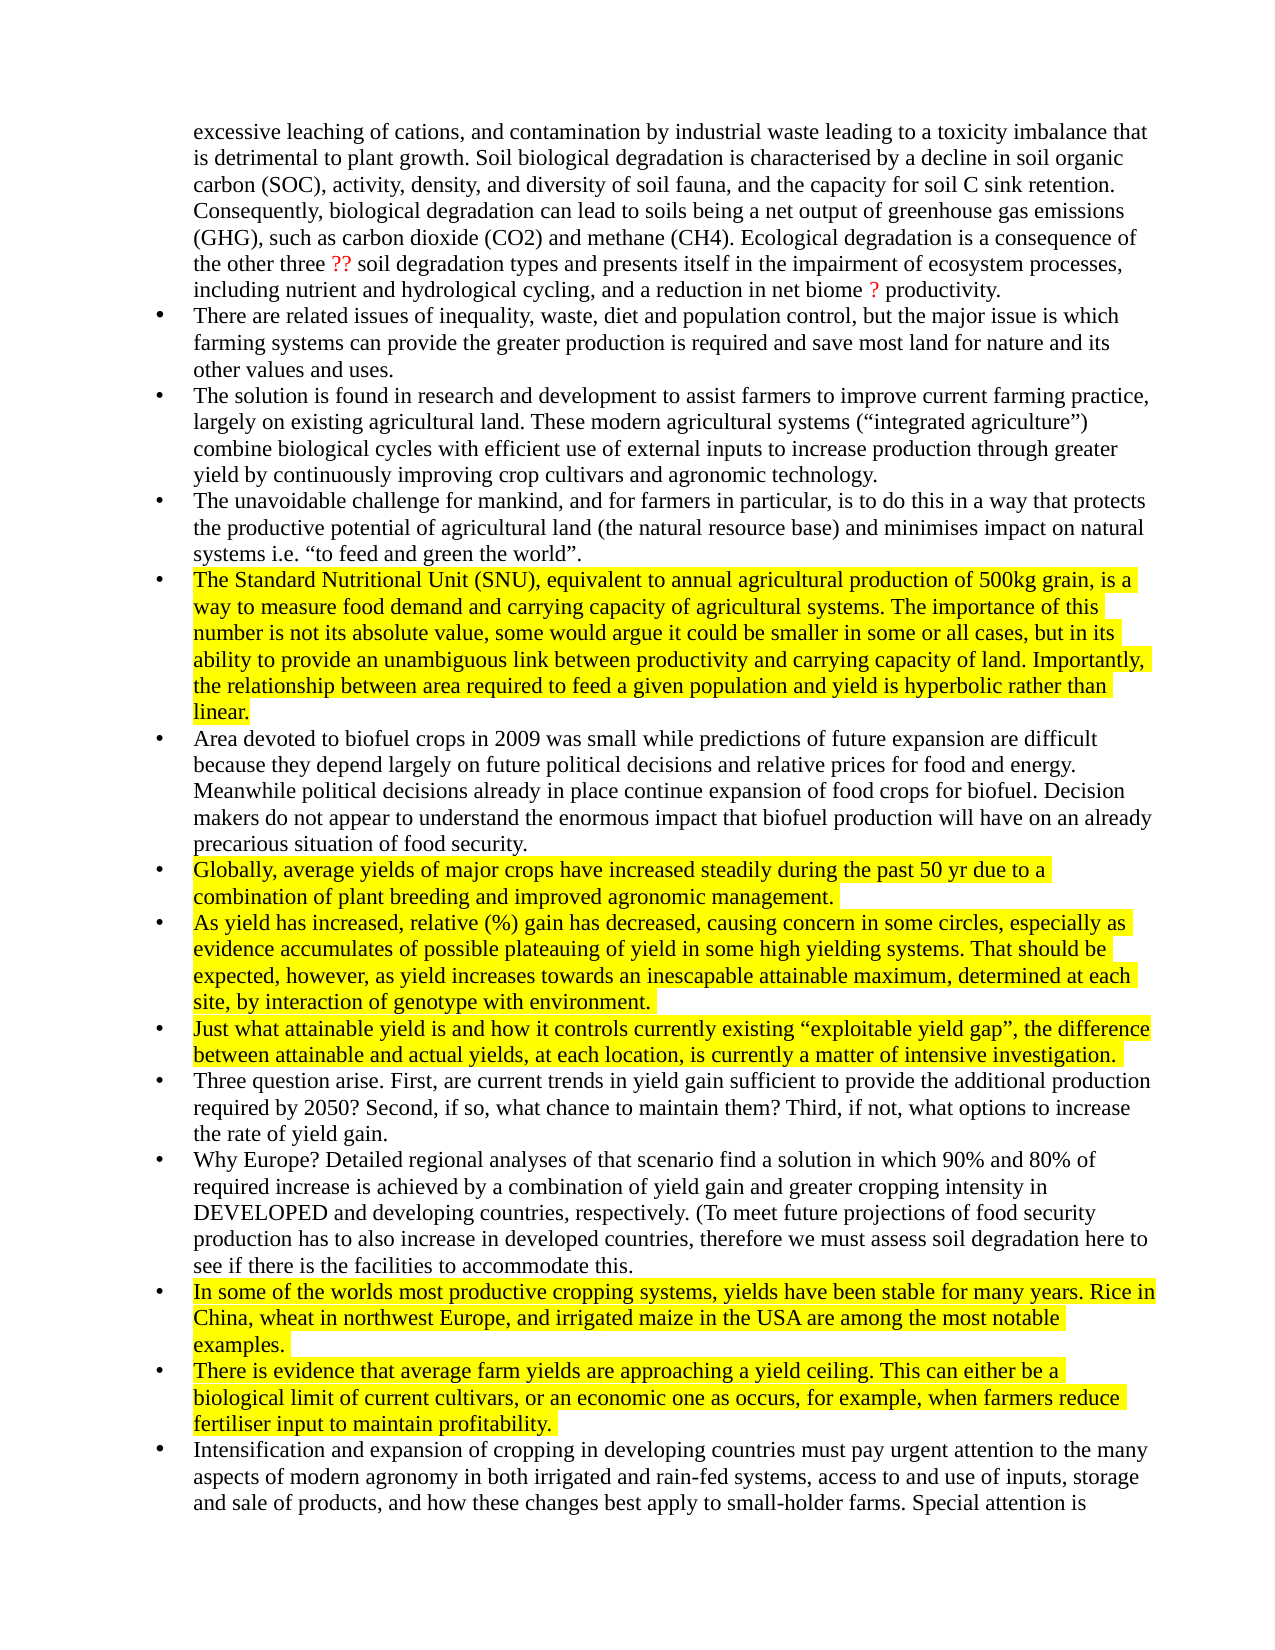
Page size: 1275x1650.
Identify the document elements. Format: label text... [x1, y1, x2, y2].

list The unavoidable challenge for mankind, and for farmers in particular, is to do this in a way that protects the productive potential of agricultural land (the natural resource base) and minimises impact on natural systems i.e. “to feed and green the world”. [156, 487, 1157, 567]
list Area devoted to biofuel crops in 2009 was small while predictions of future expansion are difficult because they depend largely on future political decisions and relative prices for food and energy. Meanwhile political decisions already in place continue expansion of food crops for biofuel. Decision makers do not appear to understand the enormous impact that biofuel production will have on an already precarious situation of food security. [156, 725, 1157, 856]
list There is evidence that average farm yields are approaching a yield ceiling. This can either be a biological limit of current cultivars, or an economic one as occurs, for example, when farmers reduce fertiliser input to maintain profitability. [156, 1357, 1157, 1436]
list Just what attainable yield is and how it controls currently existing “exploitable yield gap”, the difference between attainable and actual yields, at each location, is currently a matter of intensive investigation. [156, 1014, 1157, 1067]
list In some of the worlds most productive cropping systems, yields have been stable for many years. Rice in China, wheat in northwest Europe, and irrigated maize in the USA are among the most notable examples. [156, 1278, 1157, 1357]
list excessive leaching of cations, and contamination by industrial waste leading to a toxicity imbalance that is detrimental to plant growth. Soil biological degradation is characterised by a decline in soil organic carbon (SOC), activity, density, and diversity of soil fauna, and the capacity for soil C sink retention. Consequently, biological degradation can lead to soils being a net output of greenhouse gas emissions (GHG), such as carbon dioxide (CO2) and methane (CH4). Ecological degradation is a consequence of the other three ?? soil degradation types and presents itself in the impairment of ecosystem processes, including nutrient and hydrological cycling, and a reduction in net biome ? productivity. [156, 118, 1157, 303]
list Three question arise. First, are current trends in yield gain sufficient to provide the additional production required by 2050? Second, if so, what chance to maintain them? Third, if not, what options to increase the rate of yield gain. [156, 1067, 1157, 1146]
list There are related issues of inequality, waste, diet and population control, but the major issue is which farming systems can provide the greater production is required and save most land for nature and its other values and uses. [156, 303, 1157, 382]
list The Standard Nutritional Unit (SNU), equivalent to annual agricultural production of 500kg grain, is a way to measure food demand and carrying capacity of agricultural systems. The importance of this number is not its absolute value, some would argue it could be smaller in some or all cases, but in its ability to provide an unambiguous link between productivity and carrying capacity of land. Importantly, the relationship between area required to feed a given population and yield is hyperbolic rather than linear. [156, 567, 1157, 725]
list The solution is found in research and development to assist farmers to improve current farming practice, largely on existing agricultural land. These modern agricultural systems (“integrated agriculture”) combine biological cycles with efficient use of external inputs to increase production through greater yield by continuously improving crop cultivars and agronomic technology. [156, 382, 1157, 487]
list As yield has increased, relative (%) gain has decreased, causing concern in some circles, especially as evidence accumulates of possible plateauing of yield in some high yielding systems. That should be expected, however, as yield increases towards an inescapable attainable maximum, determined at each site, by interaction of genotype with environment. [156, 909, 1157, 1014]
list Intensification and expansion of cropping in developing countries must pay urgent attention to the many aspects of modern agronomy in both irrigated and rain-fed systems, access to and use of inputs, storage and sale of products, and how these changes best apply to small-holder farms. Special attention is [156, 1436, 1157, 1516]
list Why Europe? Detailed regional analyses of that scenario find a solution in which 90% and 80% of required increase is achieved by a combination of yield gain and greater cropping intensity in DEVELOPED and developing countries, respectively. (To meet future projections of food security production has to also increase in developed countries, therefore we must assess soil degradation here to see if there is the facilities to accommodate this. [156, 1146, 1157, 1278]
list Globally, average yields of major crops have increased steadily during the past 50 yr due to a combination of plant breeding and improved agronomic management. [156, 856, 1157, 909]
